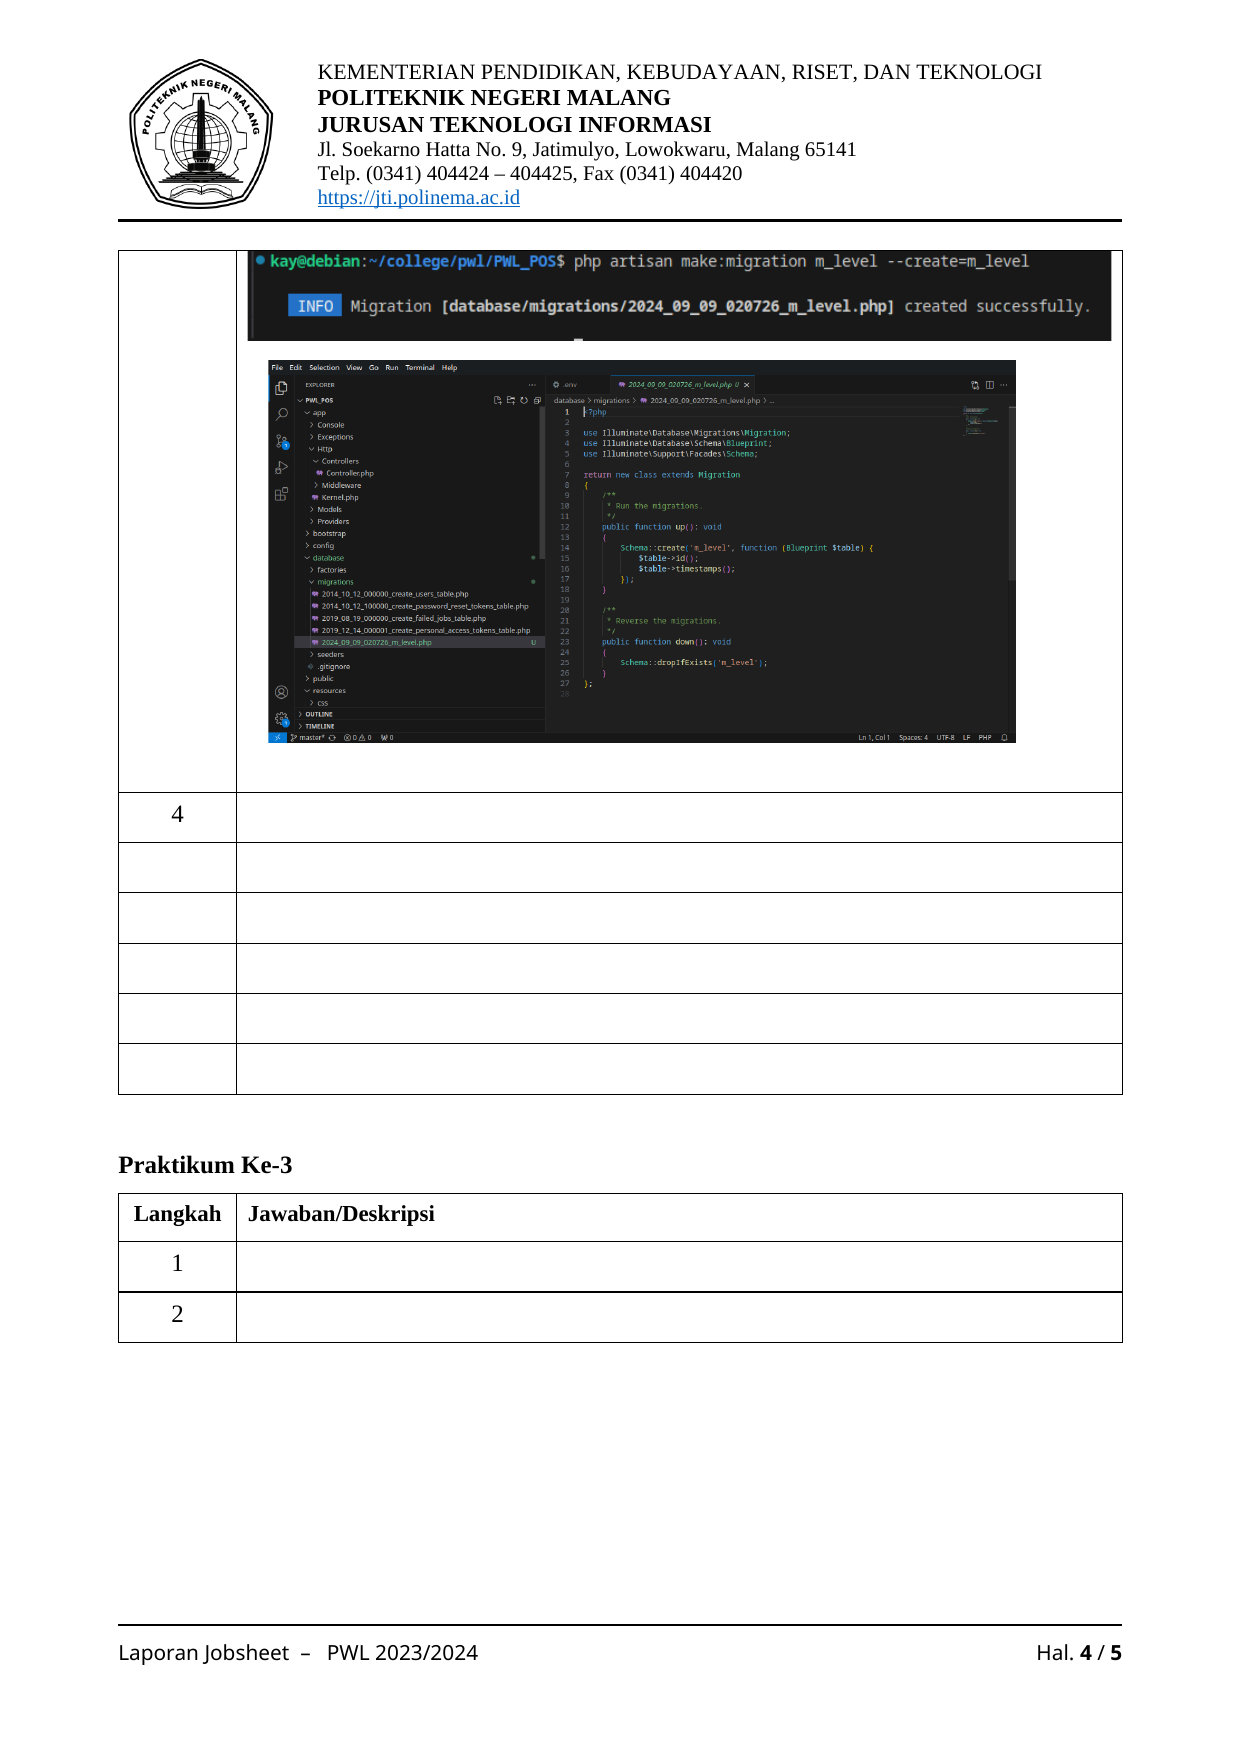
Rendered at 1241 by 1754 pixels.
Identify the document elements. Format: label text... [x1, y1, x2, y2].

table_cell [119, 944, 236, 993]
text Praktikum Ke-3 [118, 1150, 1122, 1179]
table_header Jawaban/Deskripsi [237, 1194, 1122, 1241]
table_cell [119, 994, 236, 1043]
picture [247, 251, 1112, 341]
table_cell [237, 893, 1122, 942]
picture [129, 59, 275, 209]
table_cell [119, 1044, 236, 1093]
table_cell [237, 793, 1122, 842]
table_header Langkah [119, 1194, 236, 1241]
table_cell [237, 1044, 1122, 1093]
table_cell 4 [119, 793, 236, 842]
table_cell [119, 843, 236, 892]
table_cell 1 [119, 1242, 236, 1291]
table_cell [237, 251, 1122, 792]
table_cell [237, 994, 1122, 1043]
table_cell [237, 1242, 1122, 1291]
picture [268, 360, 1016, 743]
table_cell [237, 944, 1122, 993]
table_cell [119, 893, 236, 942]
table_cell 2 [119, 1293, 236, 1342]
table_cell [237, 843, 1122, 892]
table_cell [119, 251, 236, 792]
table_cell [237, 1293, 1122, 1342]
